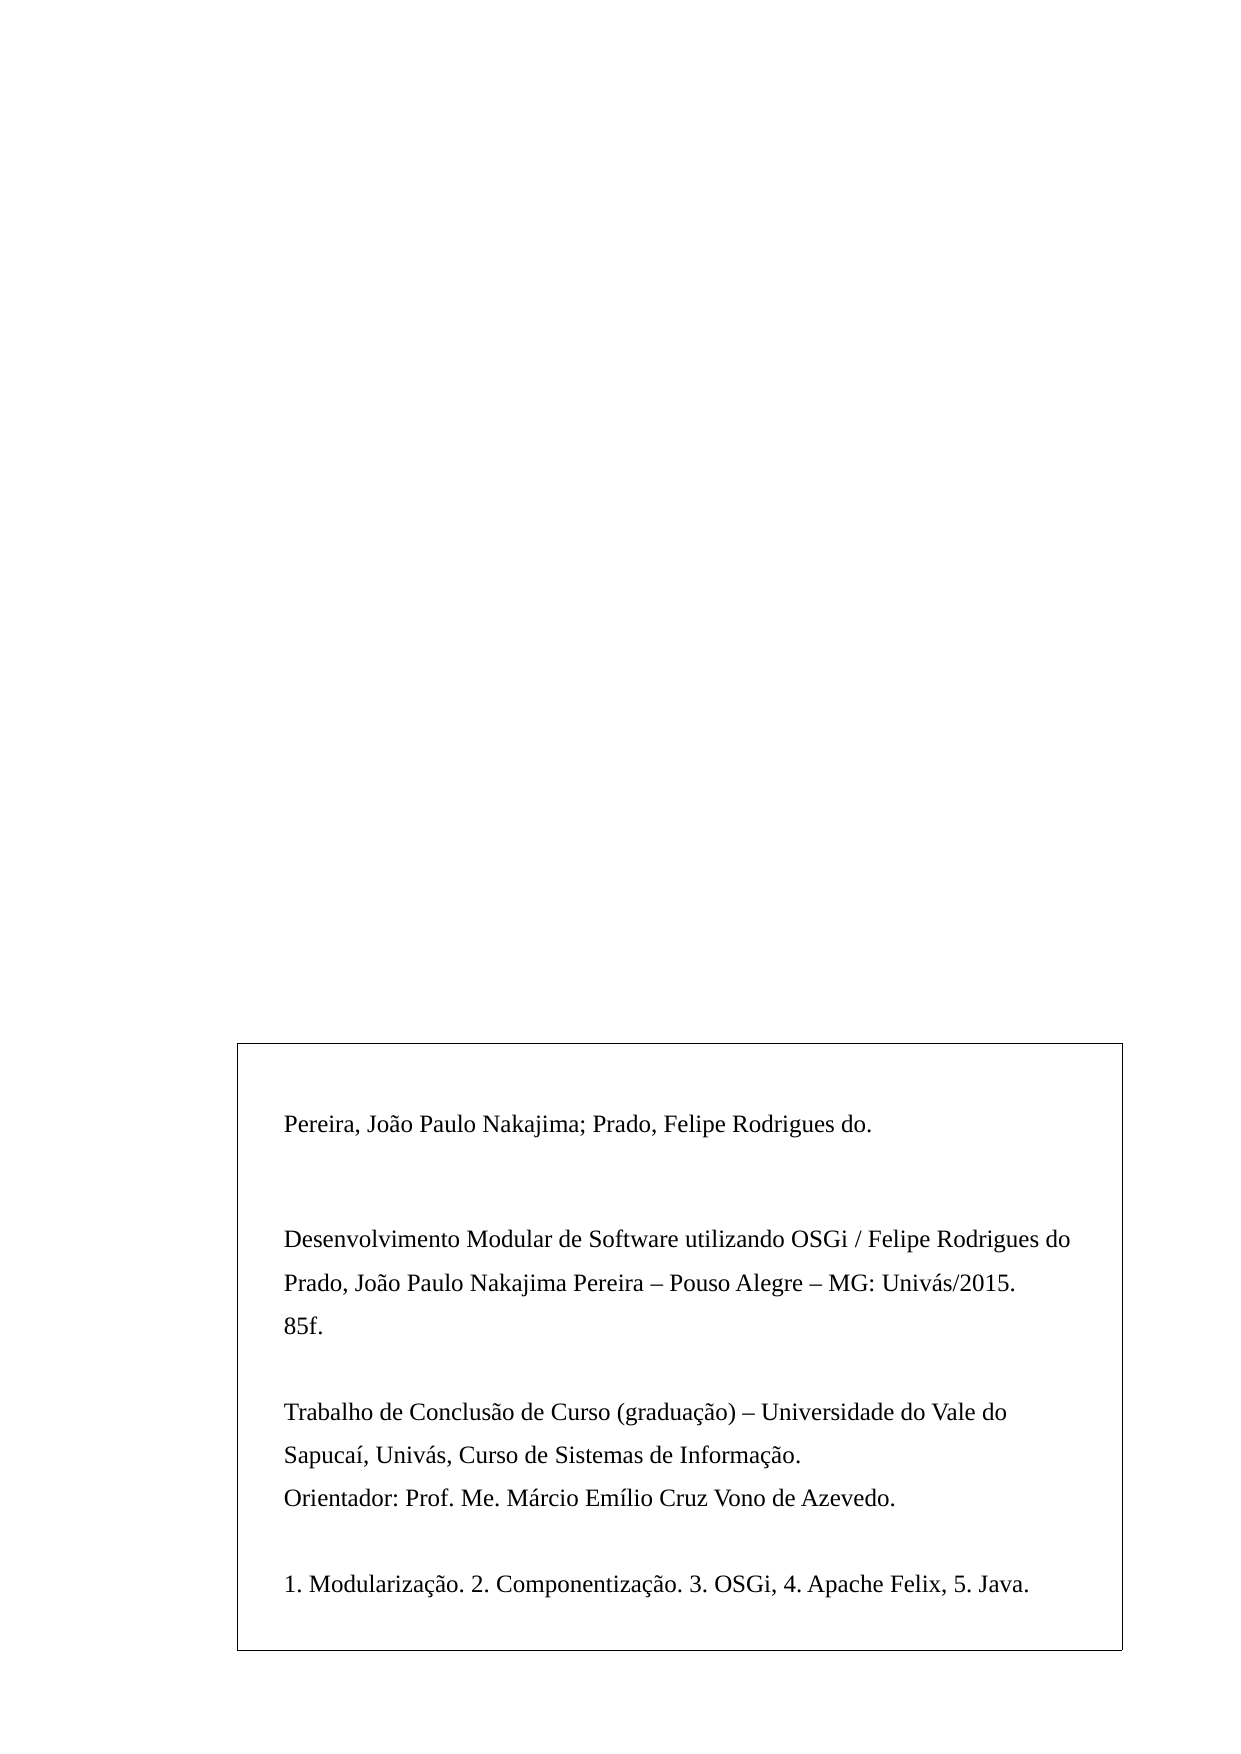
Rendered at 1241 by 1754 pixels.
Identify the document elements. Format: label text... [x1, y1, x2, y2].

text Desenvolvimento Modular de Software utilizando OSGi / Felipe Rodrigues do Prado, João Paulo Nakajima Pereira – Pouso Alegre – MG: Univás/2015. [284, 1224, 1079, 1296]
text Trabalho de Conclusão de Curso (graduação) – Universidade do Vale do Sapucaí, Univás, Curso de Sistemas de Informação. [284, 1397, 1079, 1469]
text Pereira, João Paulo Nakajima; Prado, Felipe Rodrigues do. [284, 1109, 1113, 1138]
text 1. Modularização. 2. Componentização. 3. OSGi, 4. Apache Felix, 5. Java. [284, 1569, 1079, 1598]
text Orientador: Prof. Me. Márcio Emílio Cruz Vono de Azevedo. [284, 1483, 1079, 1512]
text 85f. [284, 1311, 1079, 1339]
